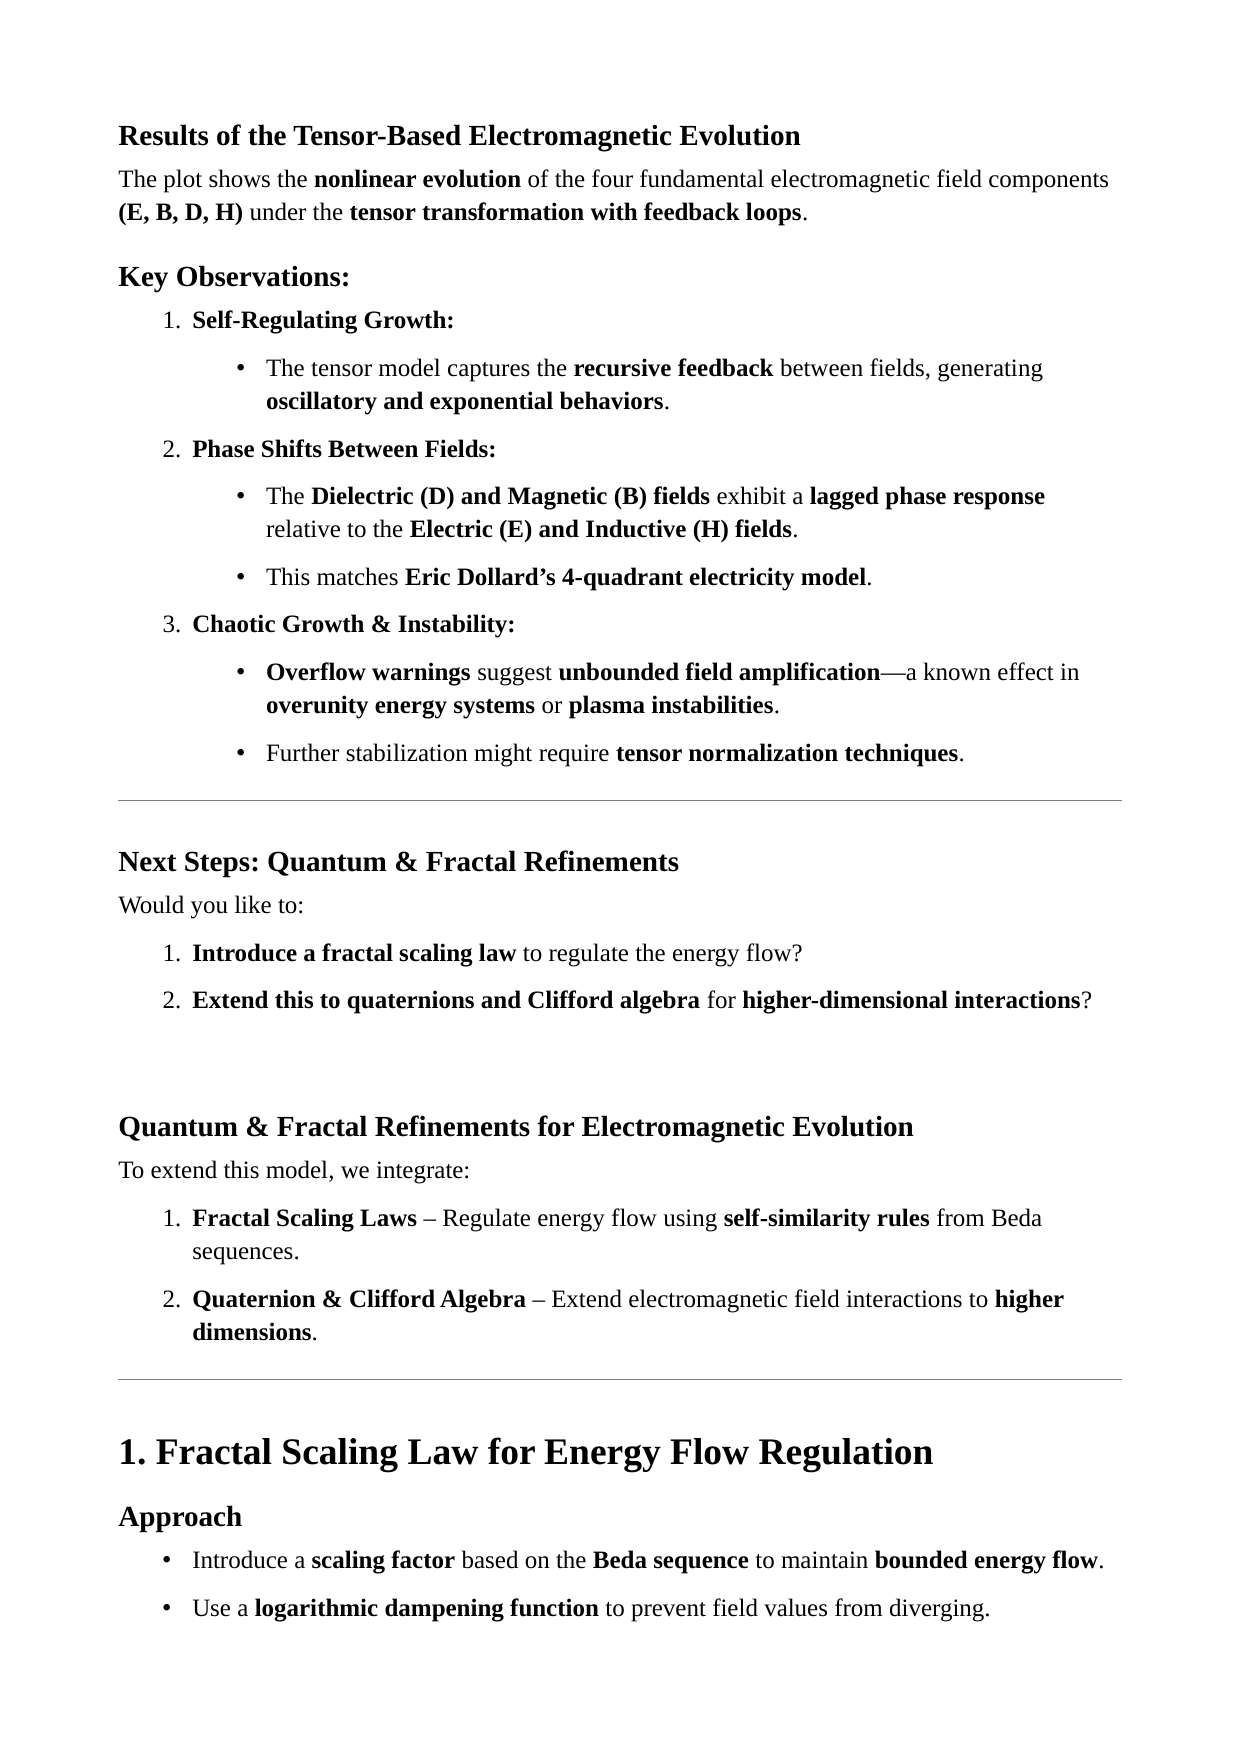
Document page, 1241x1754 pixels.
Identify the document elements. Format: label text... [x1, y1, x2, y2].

list Quaternion & Clifford Algebra – Extend electromagnetic field interactions to higher dimensions. [162, 1284, 1122, 1345]
text The plot shows the nonlinear evolution of the four fundamental electromagnetic field components (E, B, D, H) under the tensor transformation with feedback loops. [118, 164, 1122, 226]
list Fractal Scaling Laws – Regulate energy flow using self-similarity rules from Beda sequences. [162, 1203, 1122, 1265]
subtitle Key Observations: [118, 259, 1122, 293]
list Phase Shifts Between Fields: [162, 434, 1122, 462]
list Overflow warnings suggest unbounded field amplification—a known effect in overunity energy systems or plasma instabilities. [236, 657, 1122, 719]
subtitle 1. Fractal Scaling Law for Energy Flow Regulation [118, 1429, 1122, 1472]
subtitle Results of the Tensor-Based Electromagnetic Evolution [118, 118, 1122, 152]
list The tensor model captures the recursive feedback between fields, generating oscillatory and exponential behaviors. [236, 353, 1122, 415]
list Introduce a scaling factor based on the Beda sequence to maintain bounded energy flow. [162, 1546, 1122, 1574]
subtitle Approach [118, 1499, 1122, 1533]
list Use a logarithmic dampening function to prevent field values from diverging. [162, 1593, 1122, 1622]
list This matches Eric Dollard’s 4-quadrant electricity model. [236, 562, 1122, 591]
subtitle Next Steps: Quantum & Fractal Refinements [118, 844, 1122, 878]
list Self-Regulating Growth: [162, 305, 1122, 334]
list Chaotic Growth & Instability: [162, 609, 1122, 638]
list Extend this to quaternions and Clifford algebra for higher-dimensional interactions? 🚀 [162, 985, 1122, 1047]
subtitle Quantum & Fractal Refinements for Electromagnetic Evolution [118, 1109, 1122, 1143]
list Introduce a fractal scaling law to regulate the energy flow? [162, 938, 1122, 967]
list Further stabilization might require tensor normalization techniques. [236, 738, 1122, 766]
text Would you like to: [118, 890, 1122, 919]
list The Dielectric (D) and Magnetic (B) fields exhibit a lagged phase response relative to the Electric (E) and Inductive (H) fields. [236, 481, 1122, 543]
text To extend this model, we integrate: [118, 1155, 1122, 1184]
